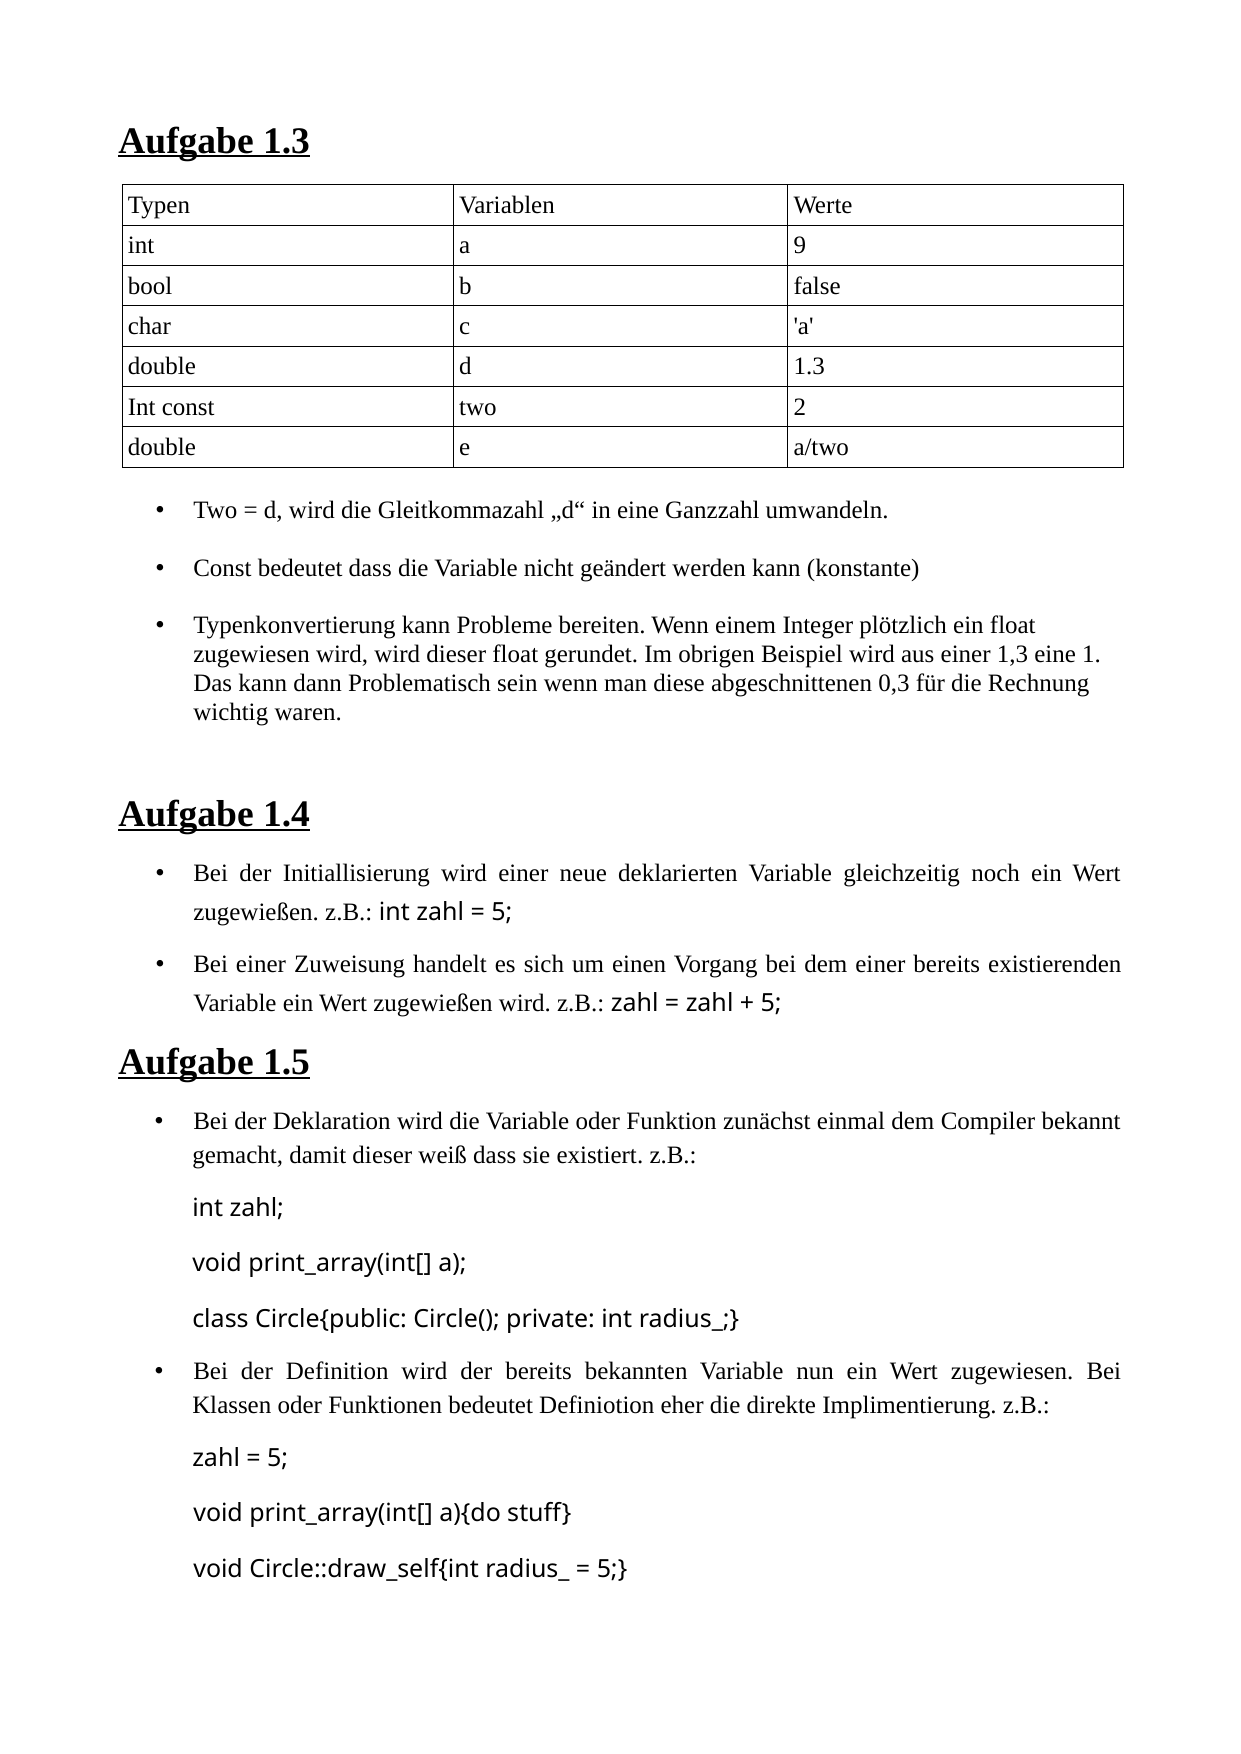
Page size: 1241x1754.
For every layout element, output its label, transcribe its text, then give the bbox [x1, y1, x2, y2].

table_cell a [454, 226, 787, 265]
table_cell char [123, 306, 453, 346]
list Const bedeutet dass die Variable nicht geändert werden kann (konstante) [156, 553, 1122, 582]
table_cell a/two [788, 427, 1123, 467]
table_cell b [454, 266, 787, 305]
text Aufgabe 1.3 [118, 118, 1122, 161]
list Bei der Definition wird der bereits bekannten Variable nun ein Wert zugewiesen. Bei Klassen oder Funktionen bedeutet Definiotion eher die direkte Implimentierung. z.B.: [154, 1356, 1122, 1419]
list Typenkonvertierung kann Probleme bereiten. Wenn einem Integer plötzlich ein float zugewiesen wird, wird dieser float gerundet. Im obrigen Beispiel wird aus einer 1,3 eine 1. Das kann dann Problematisch sein wenn man diese abgeschnittenen 0,3 für die Rechnung wichtig waren. [156, 610, 1122, 725]
table_cell 1.3 [788, 347, 1123, 386]
table_cell Int const [123, 387, 453, 426]
list Bei der Deklaration wird die Variable oder Funktion zunächst einmal dem Compiler bekannt gemacht, damit dieser weiß dass sie existiert. z.B.: [154, 1106, 1122, 1169]
table_cell double [123, 347, 453, 386]
table_cell double [123, 427, 453, 467]
table_cell d [454, 347, 787, 386]
list void Circle::draw_self{int radius_ = 5;} [156, 1550, 1122, 1584]
table_cell false [788, 266, 1123, 305]
table_cell c [454, 306, 787, 346]
table_header Typen [123, 185, 453, 225]
list void print_array(int[] a){do stuff} [156, 1495, 1122, 1529]
table_cell 'a' [788, 306, 1123, 346]
table_header Variablen [454, 185, 787, 225]
table_cell 2 [788, 387, 1123, 426]
list int zahl; [154, 1189, 1122, 1224]
table_cell bool [123, 266, 453, 305]
text Aufgabe 1.4 [118, 792, 1122, 835]
list void print_array(int[] a); [154, 1245, 1122, 1279]
list Bei einer Zuweisung handelt es sich um einen Vorgang bei dem einer bereits existierenden Variable ein Wert zugewießen wird. z.B.: zahl = zahl + 5; [156, 949, 1122, 1018]
table_header Werte [788, 185, 1123, 225]
list Two = d, wird die Gleitkommazahl „d“ in eine Ganzzahl umwandeln. [156, 495, 1122, 524]
table_cell 9 [788, 226, 1123, 265]
list zahl = 5; [154, 1439, 1122, 1473]
list Bei der Initiallisierung wird einer neue deklarierten Variable gleichzeitig noch ein Wert zugewießen. z.B.: int zahl = 5; [156, 858, 1122, 927]
table_cell two [454, 387, 787, 426]
table_cell e [454, 427, 787, 467]
table_cell int [123, 226, 453, 265]
list class Circle{public: Circle(); private: int radius_;} [154, 1300, 1122, 1334]
text Aufgabe 1.5 [118, 1040, 1122, 1083]
